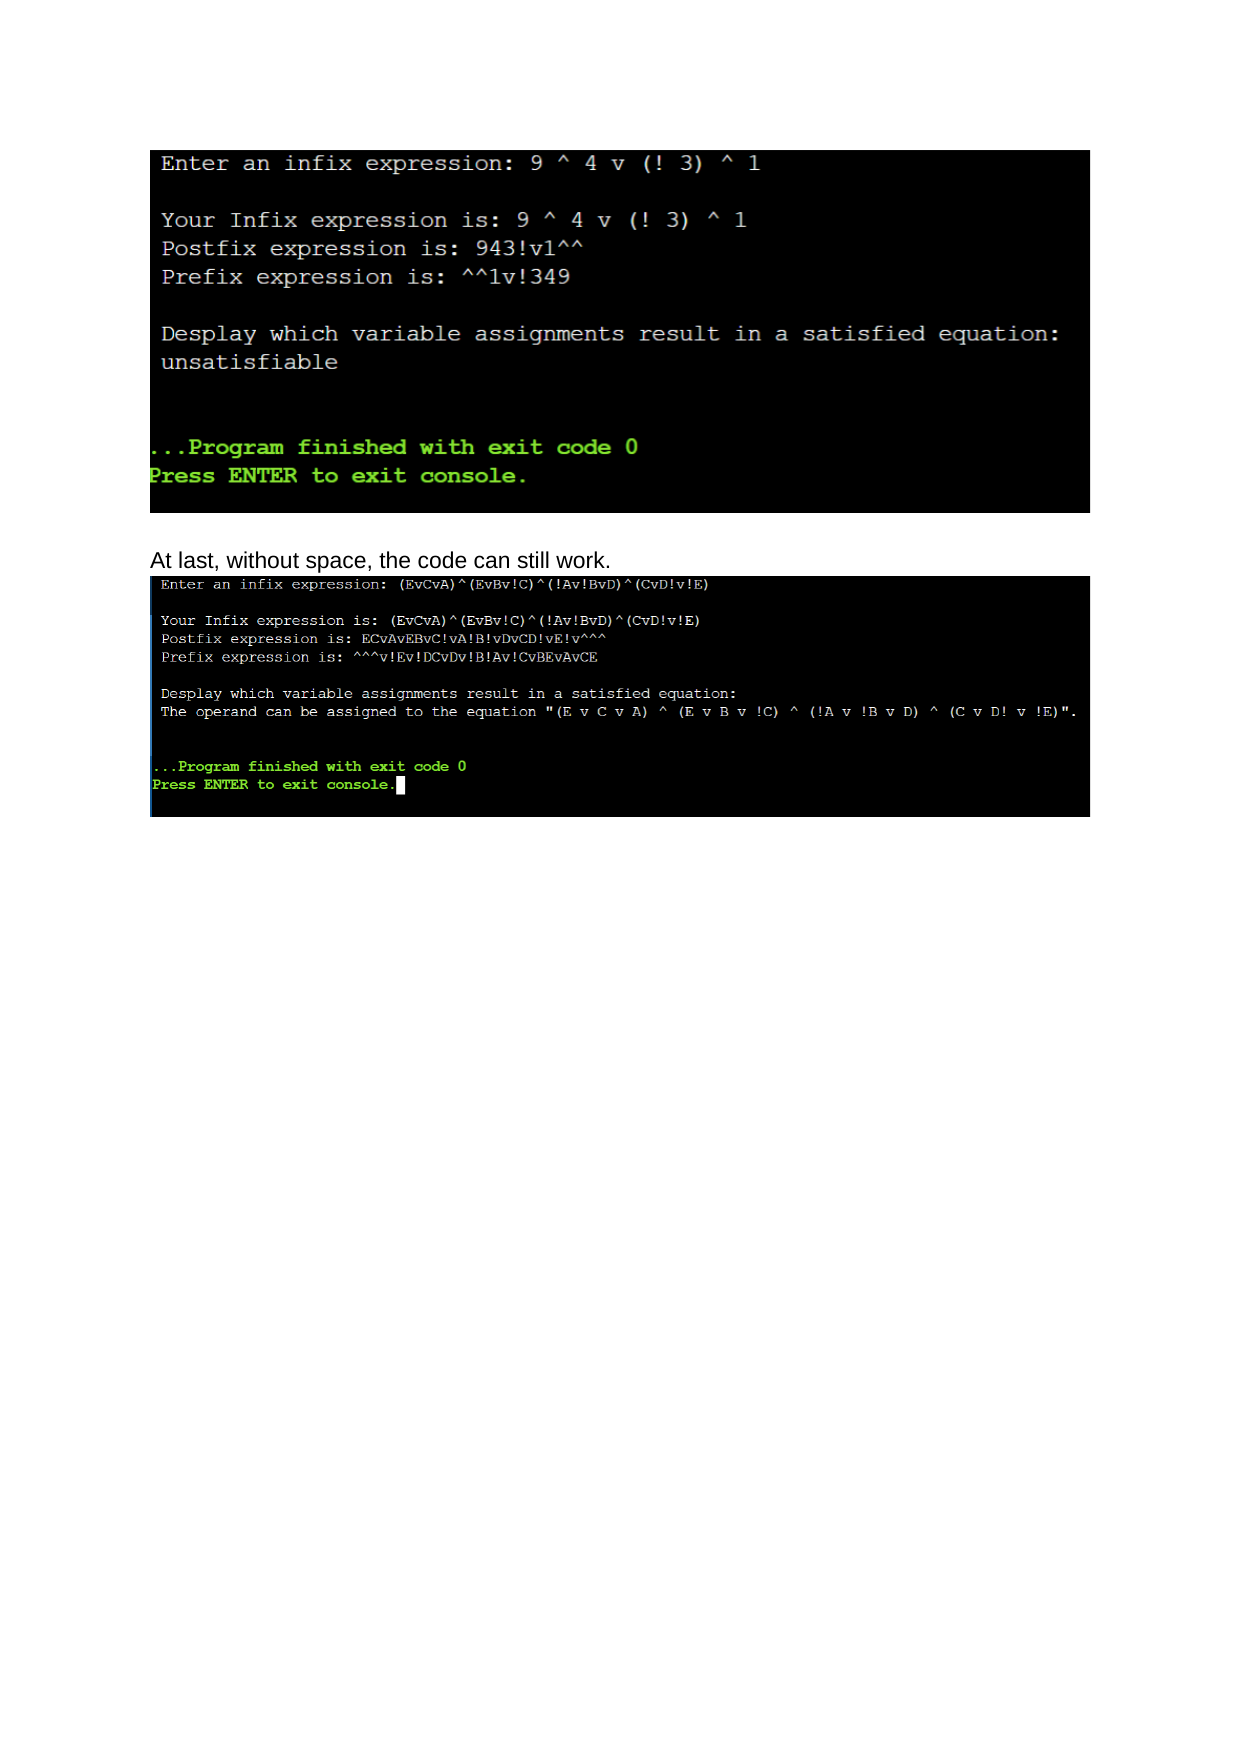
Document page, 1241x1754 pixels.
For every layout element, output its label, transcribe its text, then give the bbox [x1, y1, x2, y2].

text At last, without space, the code can still work. [150, 547, 1090, 573]
picture [150, 150, 1091, 513]
picture [150, 576, 1091, 817]
